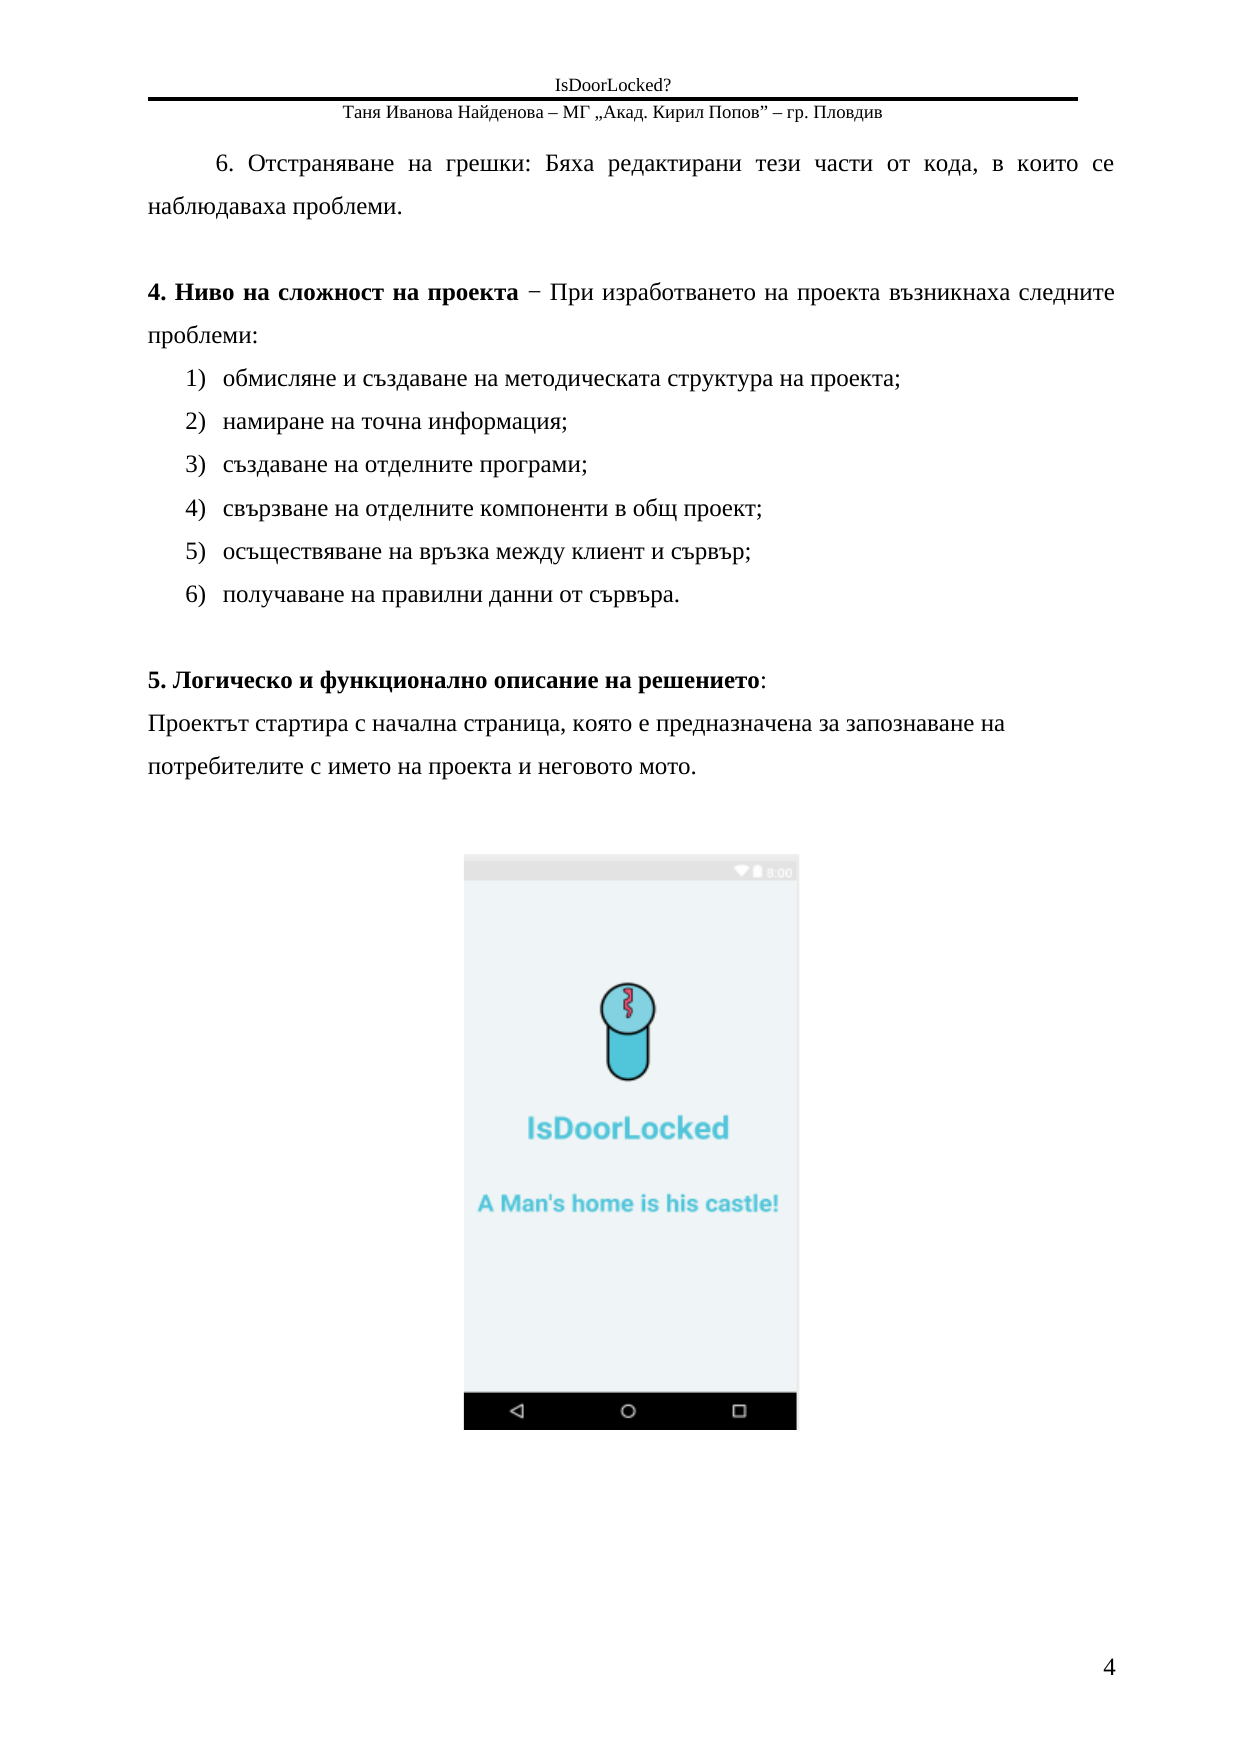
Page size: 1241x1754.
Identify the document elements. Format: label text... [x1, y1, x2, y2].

text 5. Логическо и функционално описание на решението: [148, 665, 1116, 694]
picture [463, 854, 800, 1430]
list създаване на отделните програми; [185, 449, 1116, 478]
list свързване на отделните компоненти в общ проект; [185, 493, 1116, 521]
text 4. Ниво на сложност на проекта − При изработването на проекта възникнаха следните проблеми: [148, 277, 1116, 349]
list намиране на точна информация; [185, 406, 1116, 435]
list обмисляне и създаване на методическата структура на проекта; [185, 363, 1116, 392]
text 6. Отстраняване на грешки: Бяха редактирани тези части от кода, в които се наблюдаваха проблеми. [148, 148, 1116, 219]
list осъществяване на връзка между клиент и сървър; [185, 536, 1116, 564]
list получаване на правилни данни от сървъра. [185, 579, 1116, 608]
text Проектът стартира с начална страница, която е предназначена за запознаване на потребителите с името на проекта и неговото мото. [148, 708, 1116, 780]
